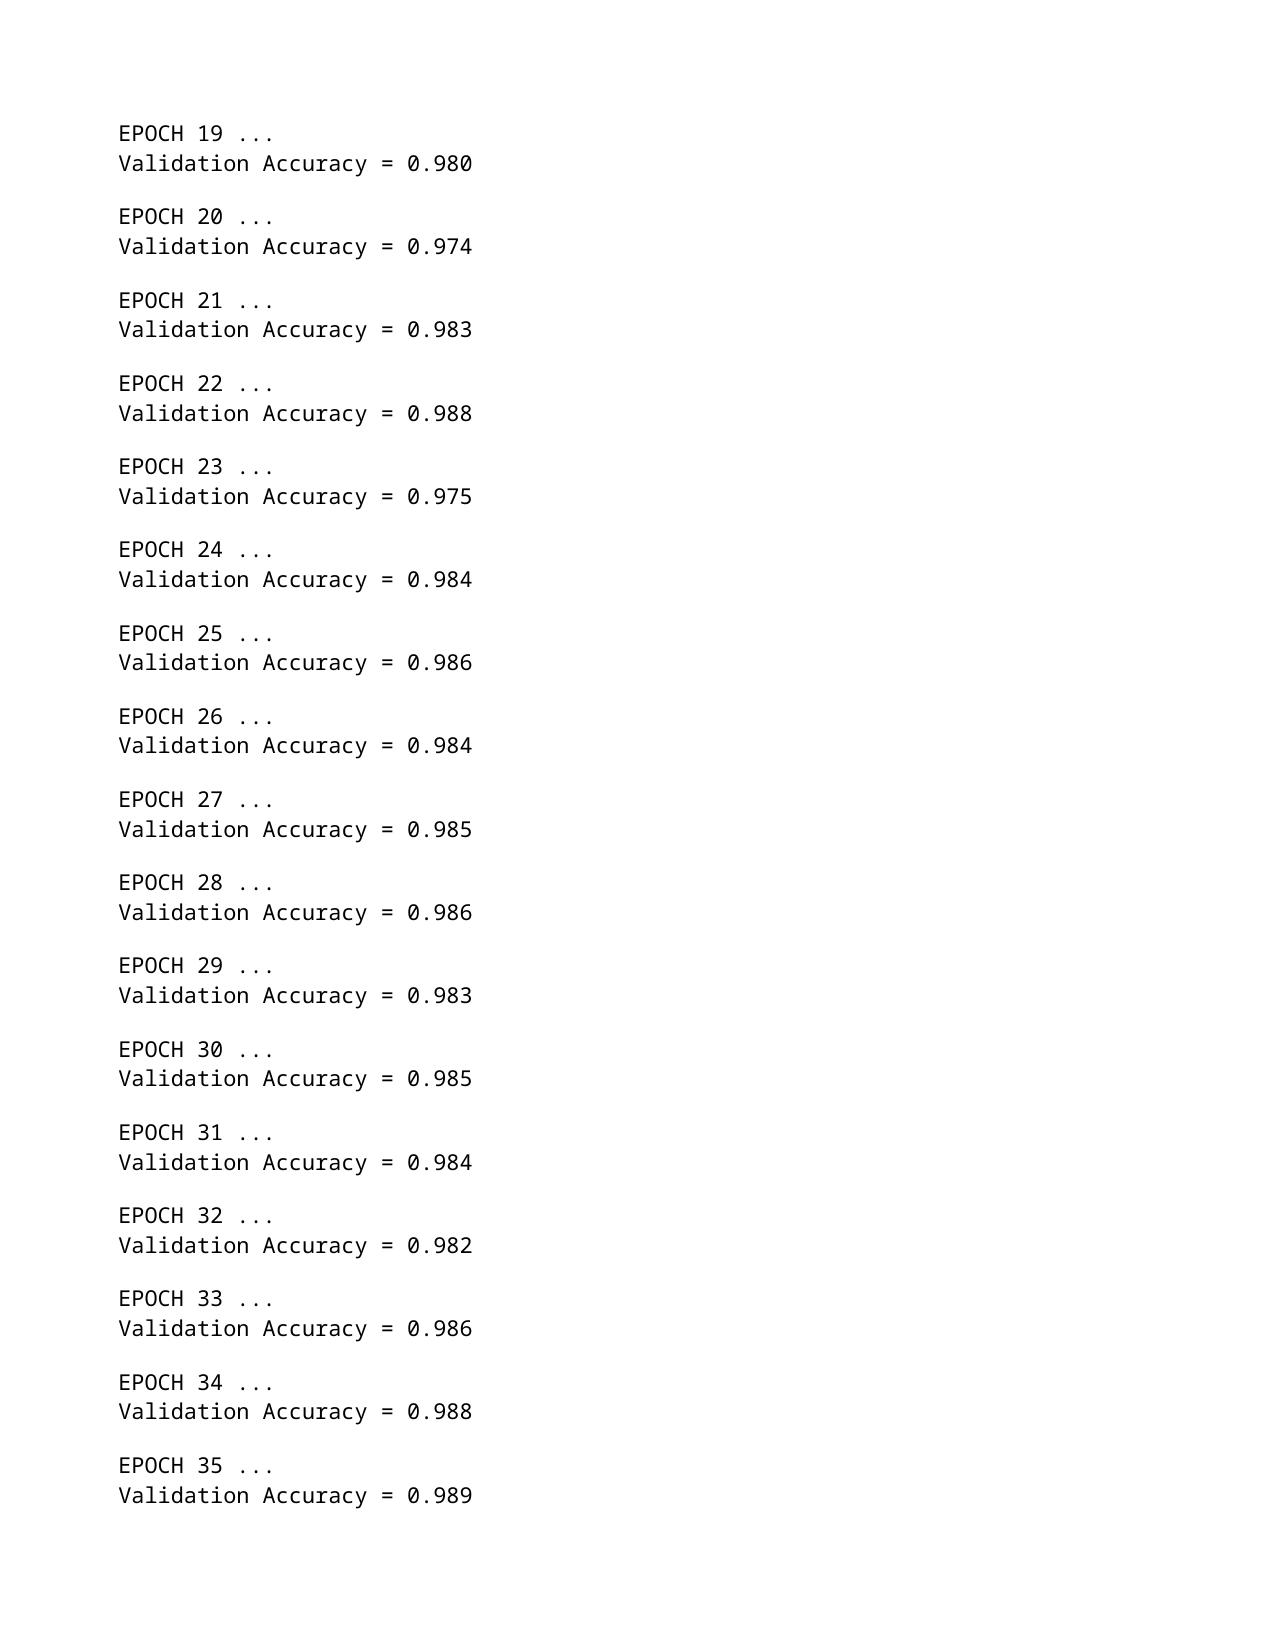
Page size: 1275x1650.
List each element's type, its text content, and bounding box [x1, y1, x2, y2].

text EPOCH 25 ... [118, 617, 1157, 647]
text Validation Accuracy = 0.984 [118, 1147, 1157, 1176]
text Validation Accuracy = 0.980 [118, 148, 1157, 178]
text EPOCH 26 ... [118, 701, 1157, 731]
text Validation Accuracy = 0.988 [118, 1396, 1157, 1426]
text Validation Accuracy = 0.984 [118, 564, 1157, 594]
text Validation Accuracy = 0.984 [118, 731, 1157, 760]
text EPOCH 24 ... [118, 534, 1157, 564]
text EPOCH 30 ... [118, 1034, 1157, 1063]
text EPOCH 21 ... [118, 284, 1157, 314]
text EPOCH 31 ... [118, 1117, 1157, 1147]
text EPOCH 34 ... [118, 1367, 1157, 1396]
text Validation Accuracy = 0.986 [118, 897, 1157, 927]
text EPOCH 22 ... [118, 368, 1157, 398]
text EPOCH 27 ... [118, 784, 1157, 814]
text EPOCH 32 ... [118, 1200, 1157, 1230]
text EPOCH 33 ... [118, 1283, 1157, 1313]
text EPOCH 28 ... [118, 867, 1157, 897]
text Validation Accuracy = 0.989 [118, 1479, 1157, 1509]
text Validation Accuracy = 0.988 [118, 398, 1157, 427]
text EPOCH 35 ... [118, 1450, 1157, 1479]
text Validation Accuracy = 0.983 [118, 314, 1157, 344]
text Validation Accuracy = 0.985 [118, 1063, 1157, 1093]
text Validation Accuracy = 0.975 [118, 481, 1157, 511]
text EPOCH 23 ... [118, 451, 1157, 481]
text EPOCH 19 ... [118, 118, 1157, 148]
text Validation Accuracy = 0.985 [118, 814, 1157, 843]
text Validation Accuracy = 0.982 [118, 1230, 1157, 1260]
text EPOCH 29 ... [118, 950, 1157, 980]
text Validation Accuracy = 0.983 [118, 980, 1157, 1010]
text EPOCH 20 ... [118, 201, 1157, 231]
text Validation Accuracy = 0.986 [118, 647, 1157, 677]
text Validation Accuracy = 0.986 [118, 1313, 1157, 1343]
text Validation Accuracy = 0.974 [118, 231, 1157, 261]
